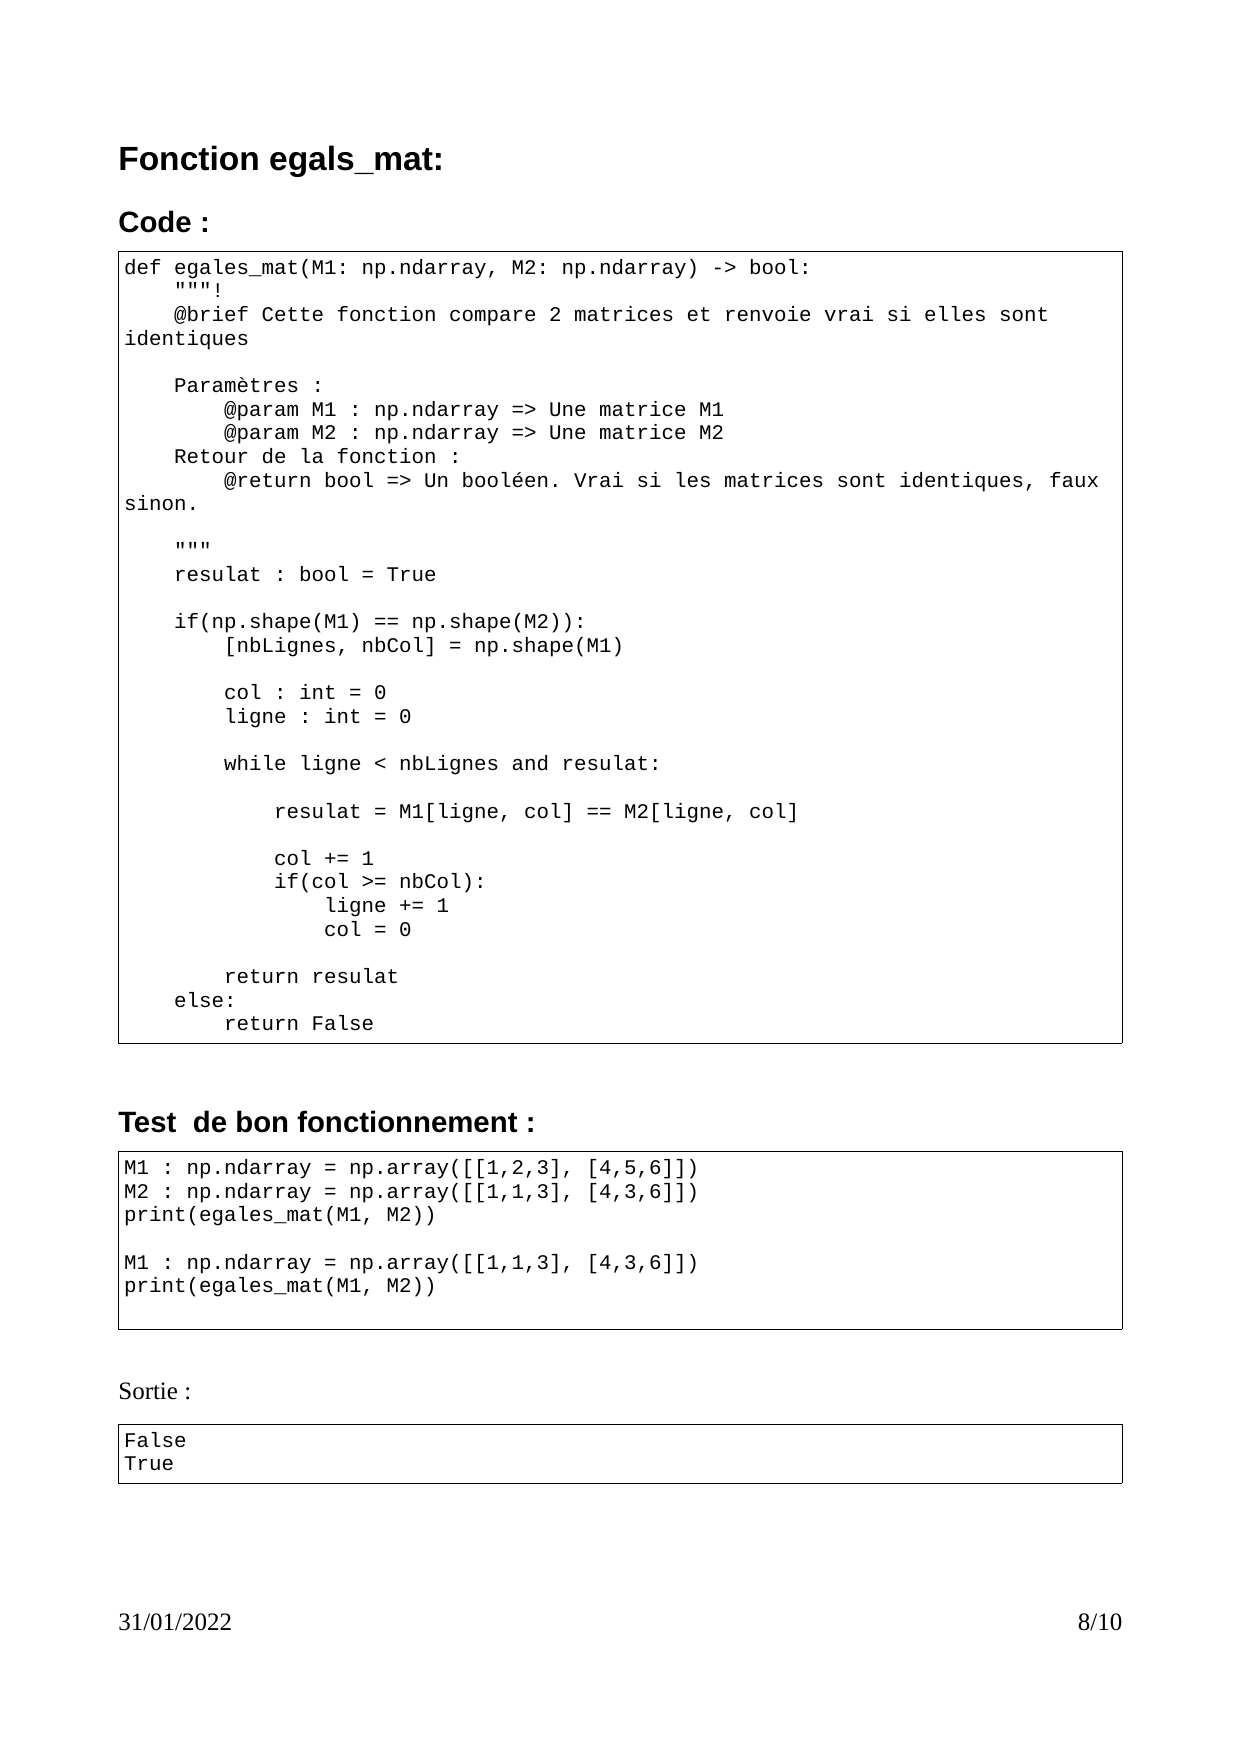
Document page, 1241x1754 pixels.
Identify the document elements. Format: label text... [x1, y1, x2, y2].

subtitle Test de bon fonctionnement : [118, 1105, 1122, 1139]
subtitle Fonction egals_mat: [118, 139, 1122, 178]
text Sortie : [118, 1376, 1122, 1405]
table_header False True [119, 1425, 1122, 1483]
table_header M1 : np.ndarray = np.array([[1,2,3], [4,5,6]]) M2 : np.ndarray = np.array([[1,1,3], [4,3,6]]) print(egales_mat(M1, M2)) M1 : np.ndarray = np.array([[1,1,3], [4,3,6]]) print(egales_mat(M1, M2)) [119, 1152, 1122, 1328]
subtitle Code : [118, 205, 1122, 238]
table_header def egales_mat(M1: np.ndarray, M2: np.ndarray) -> bool: """! @brief Cette fonction compare 2 matrices et renvoie vrai si elles sont identiques Paramètres : @param M1 : np.ndarray => Une matrice M1 @param M2 : np.ndarray => Une matrice M2 Retour de la fonction : @return bool => Un booléen. Vrai si les matrices sont identiques, faux sinon. """ resulat : bool = True if(np.shape(M1) == np.shape(M2)): [nbLignes, nbCol] = np.shape(M1) col : int = 0 ligne : int = 0 while ligne < nbLignes and resulat: resulat = M1[ligne, col] == M2[ligne, col] col += 1 if(col >= nbCol): ligne += 1 col = 0 return resulat else: return False [119, 252, 1122, 1043]
